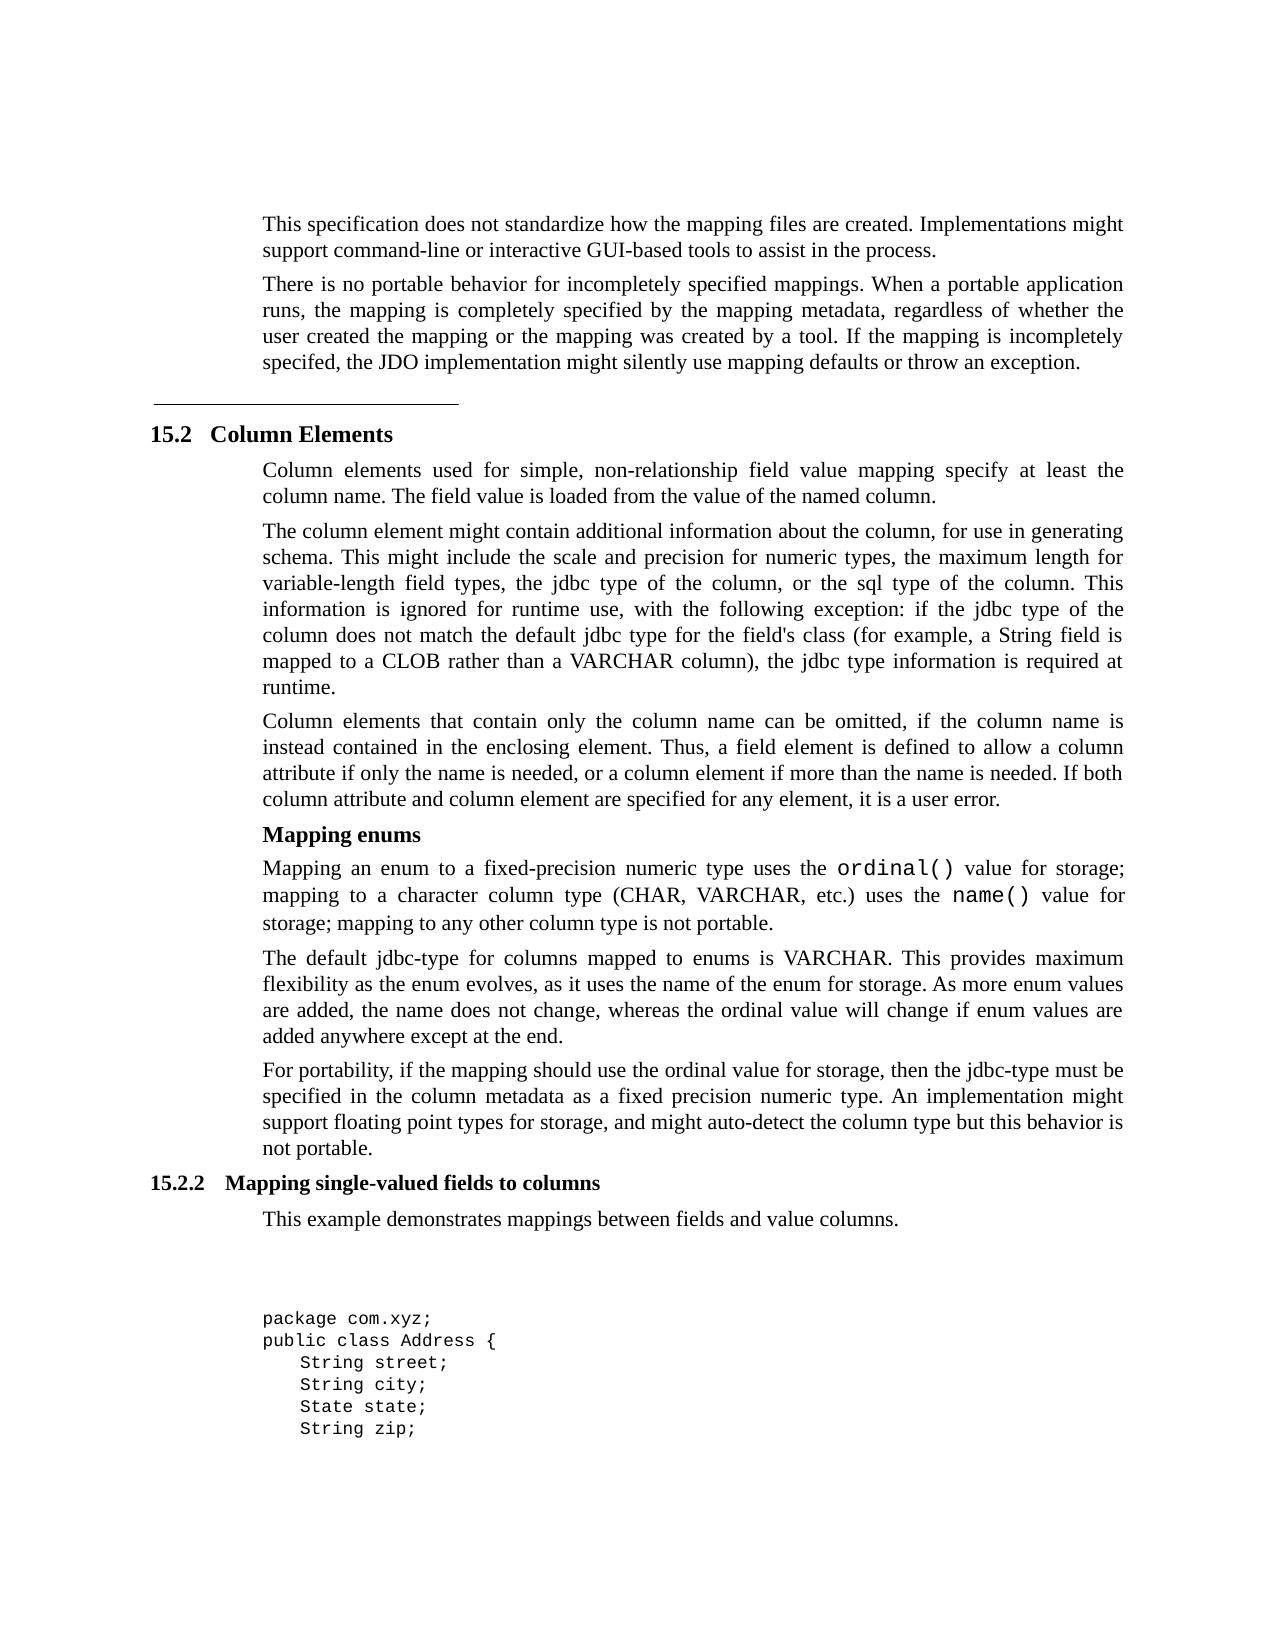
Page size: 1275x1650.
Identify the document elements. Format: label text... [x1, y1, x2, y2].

subtitle Column Elements [150, 420, 1125, 448]
text String street; [262, 1352, 1125, 1374]
text String city; [262, 1374, 1125, 1396]
text public class Address { [262, 1330, 1125, 1352]
text This specification does not standardize how the mapping files are created. Implementations might support command-line or interactive GUI-based tools to assist in the process. [262, 210, 1125, 262]
text The column element might contain additional information about the column, for use in generating schema. This might include the scale and precision for numeric types, the maximum length for variable-length field types, the jdbc type of the column, or the sql type of the column. This information is ignored for runtime use, with the following exception: if the jdbc type of the column does not match the default jdbc type for the field's class (for example, a String field is mapped to a CLOB rather than a VARCHAR column), the jdbc type information is required at runtime. [262, 517, 1125, 699]
subtitle Mapping enums [150, 820, 1125, 847]
text package com.xyz; [262, 1308, 1125, 1330]
text This example demonstrates mappings between fields and value columns. [262, 1205, 1125, 1231]
text For portability, if the mapping should use the ordinal value for storage, then the jdbc-type must be specified in the column metadata as a fixed precision numeric type. An implementation might support floating point types for storage, and might auto-detect the column type but this behavior is not portable. [262, 1056, 1125, 1160]
text Column elements used for simple, non-relationship field value mapping specify at least the column name. The field value is loaded from the value of the named column. [262, 456, 1125, 508]
text There is no portable behavior for incompletely specified mappings. When a portable application runs, the mapping is completely specified by the mapping metadata, regardless of whether the user created the mapping or the mapping was created by a tool. If the mapping is incompletely specifed, the JDO implementation might silently use mapping defaults or throw an exception. [262, 270, 1125, 374]
text String zip; [262, 1418, 1125, 1439]
text Column elements that contain only the column name can be omitted, if the column name is instead contained in the enclosing element. Thus, a field element is defined to allow a column attribute if only the name is needed, or a column element if more than the name is needed. If both column attribute and column element are specified for any element, it is a user error. [262, 707, 1125, 812]
subtitle Mapping single-valued fields to columns [150, 1169, 1125, 1195]
text Mapping an enum to a fixed-precision numeric type uses the ordinal() value for storage; mapping to a character column type (CHAR, VARCHAR, etc.) uses the name() value for storage; mapping to any other column type is not portable. [262, 855, 1125, 935]
text The default jdbc-type for columns mapped to enums is VARCHAR. This provides maximum flexibility as the enum evolves, as it uses the name of the enum for storage. As more enum values are added, the name does not change, whereas the ordinal value will change if enum values are added anywhere except at the end. [262, 944, 1125, 1048]
text State state; [262, 1396, 1125, 1418]
